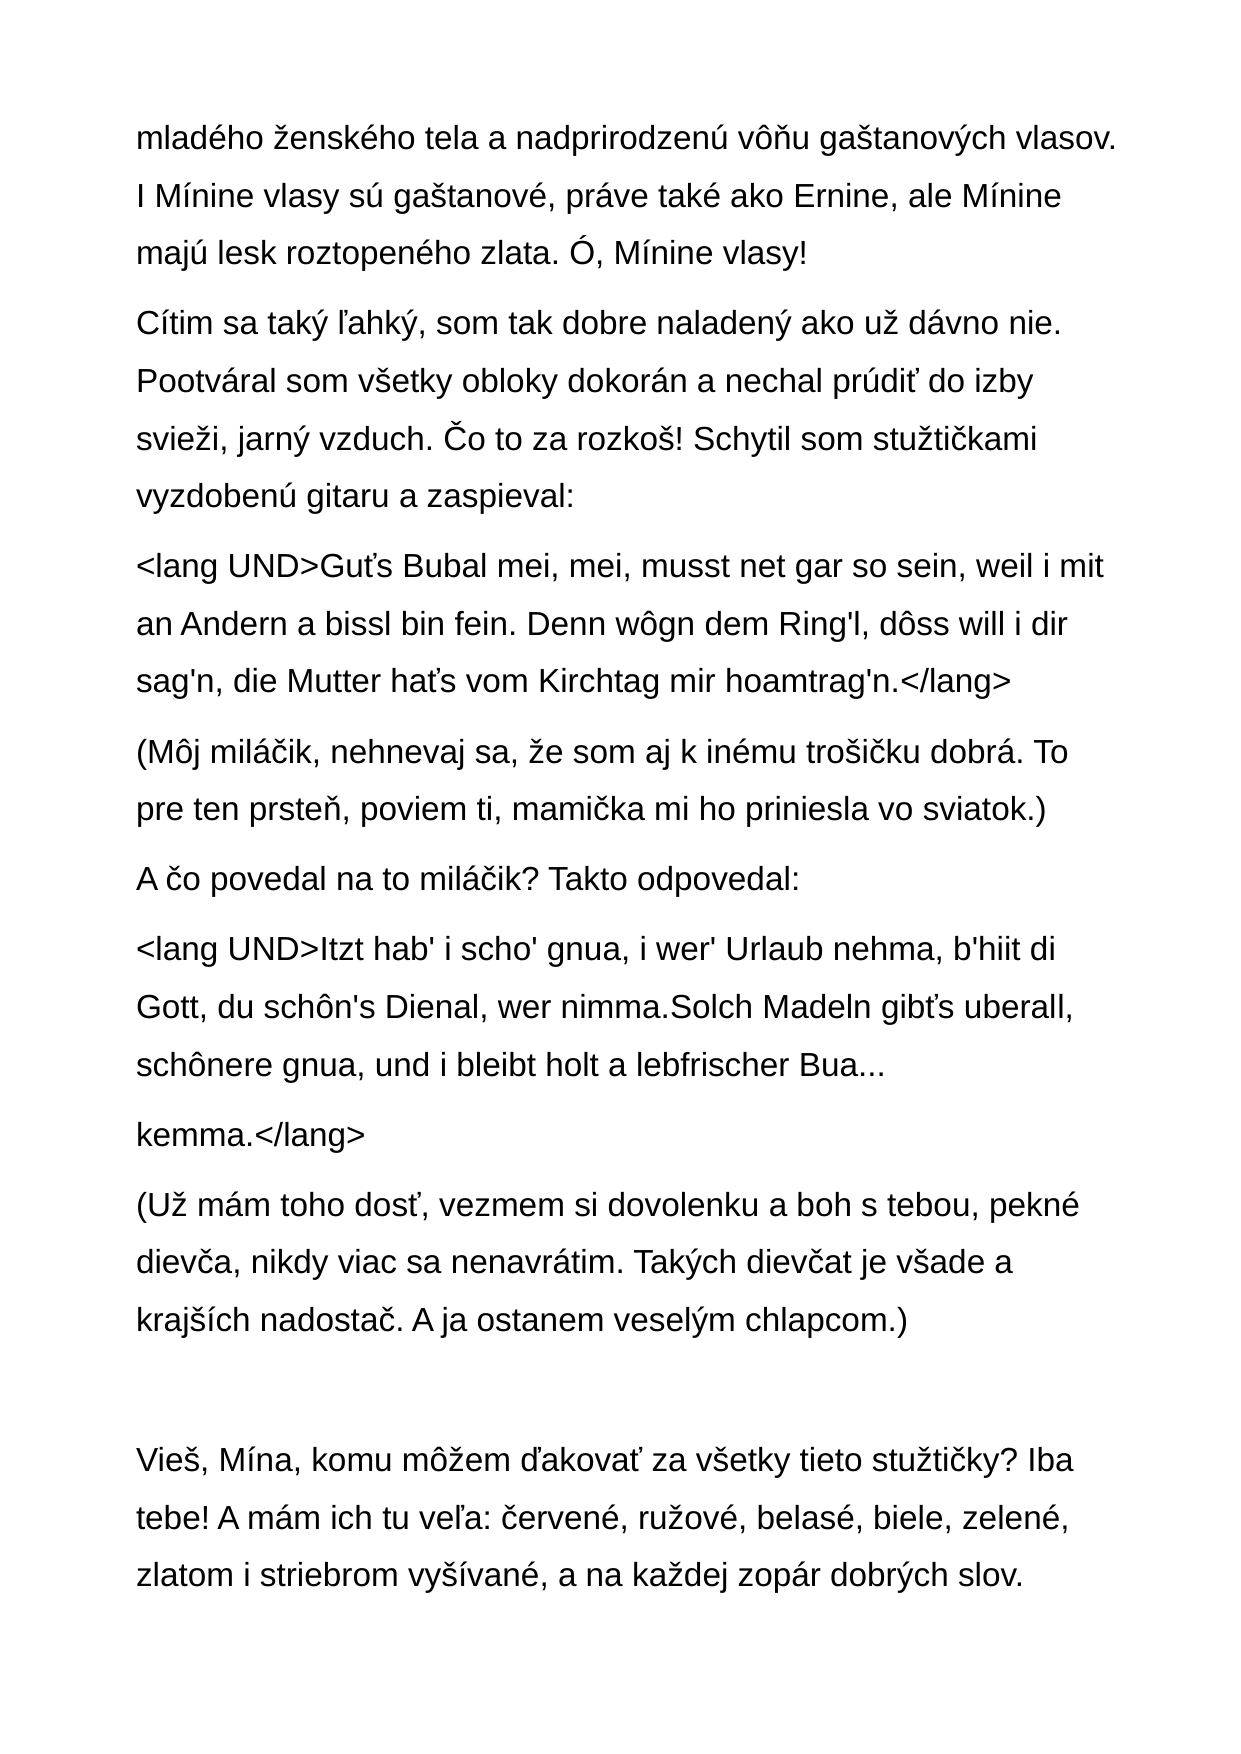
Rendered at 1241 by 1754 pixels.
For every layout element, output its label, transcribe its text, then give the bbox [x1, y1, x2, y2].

text <lang UND>Itzt hab' i scho' gnua, i wer' Urlaub nehma, b'hiit di Gott, du schôn's Dienal, wer nimma.Solch Madeln gibťs uberall, schônere gnua, und i bleibt holt a lebfrischer Bua... [136, 929, 1122, 1083]
text A čo povedal na to miláčik? Takto odpovedal: [136, 859, 1122, 898]
text <lang UND>Guťs Bubal mei, mei, musst net gar so sein, weil i mit an Andern a bissl bin fein. Denn wôgn dem Ring'l, dôss will i dir sag'n, die Mutter haťs vom Kirchtag mir hoamtrag'n.</lang> [136, 546, 1122, 700]
text (Už mám toho dosť, vezmem si dovolenku a boh s tebou, pekné dievča, nikdy viac sa nenavrátim. Takých dievčat je všade a krajších nadostač. A ja ostanem veselým chlapcom.) [136, 1185, 1122, 1338]
text Cítim sa taký ľahký, som tak dobre naladený ako už dávno nie. Pootváral som všetky obloky dokorán a nechal prúdiť do izby svieži, jarný vzduch. Čo to za rozkoš! Schytil som stužtičkami vyzdobenú gitaru a zaspieval: [136, 303, 1122, 515]
text kemma.</lang> [136, 1115, 1122, 1153]
text mladého ženského tela a nadprirodzenú vôňu gaštanových vlasov. I Mínine vlasy sú gaštanové, práve také ako Ernine, ale Mínine majú lesk roztopeného zlata. Ó, Mínine vlasy! [136, 118, 1122, 272]
text Vieš, Mína, komu môžem ďakovať za všetky tieto stužtičky? Iba tebe! A mám ich tu veľa: červené, ružové, belasé, biele, zelené, zlatom i striebrom vyšívané, a na každej zopár dobrých slov. [136, 1440, 1122, 1594]
text (Môj miláčik, nehnevaj sa, že som aj k inému trošičku dobrá. To pre ten prsteň, poviem ti, mamička mi ho priniesla vo sviatok.) [136, 732, 1122, 828]
